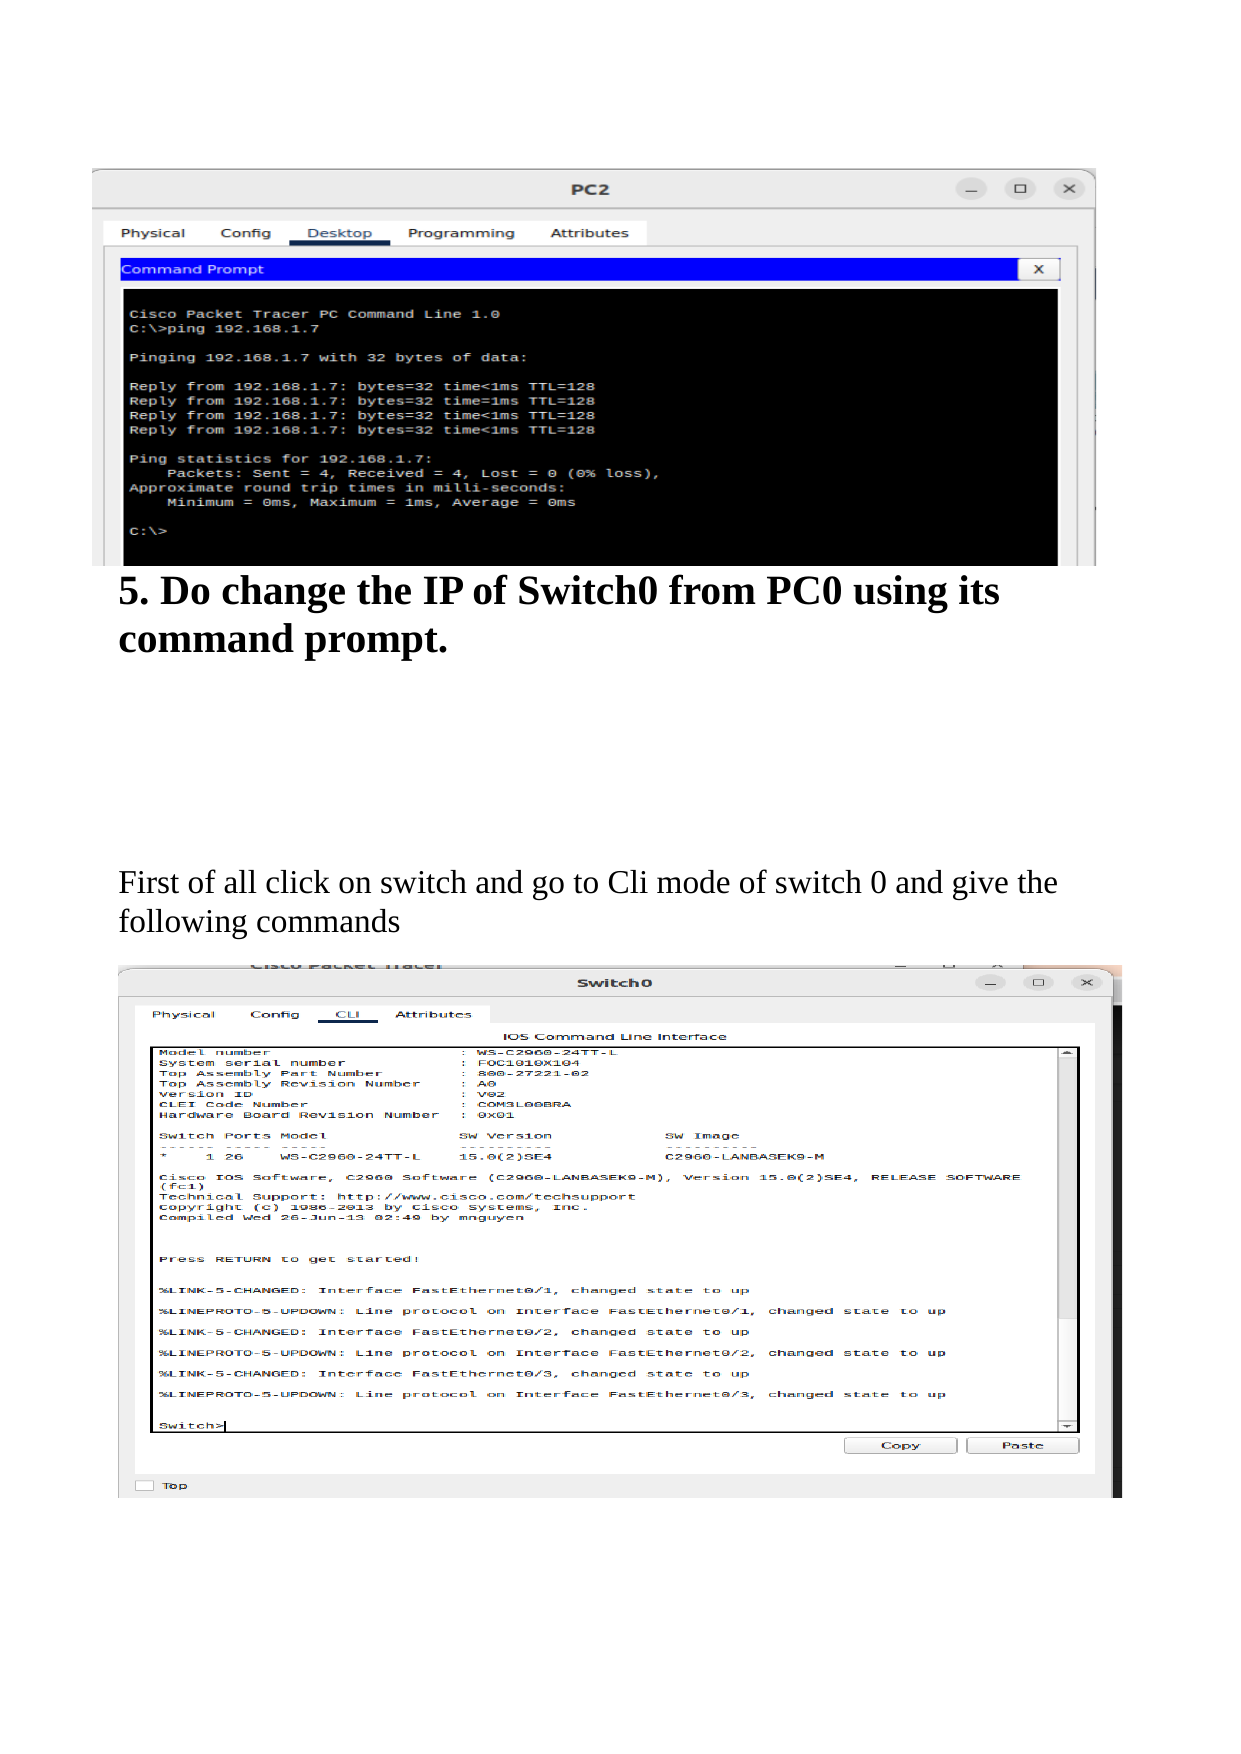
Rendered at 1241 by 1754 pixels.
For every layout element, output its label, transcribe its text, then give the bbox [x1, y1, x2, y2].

picture [92, 168, 1097, 566]
text First of all click on switch and go to Cli mode of switch 0 and give the following commands [118, 863, 1122, 939]
picture [118, 965, 1123, 1498]
text 5. Do change the IP of Switch0 from PC0 using its command prompt. [118, 166, 1122, 661]
